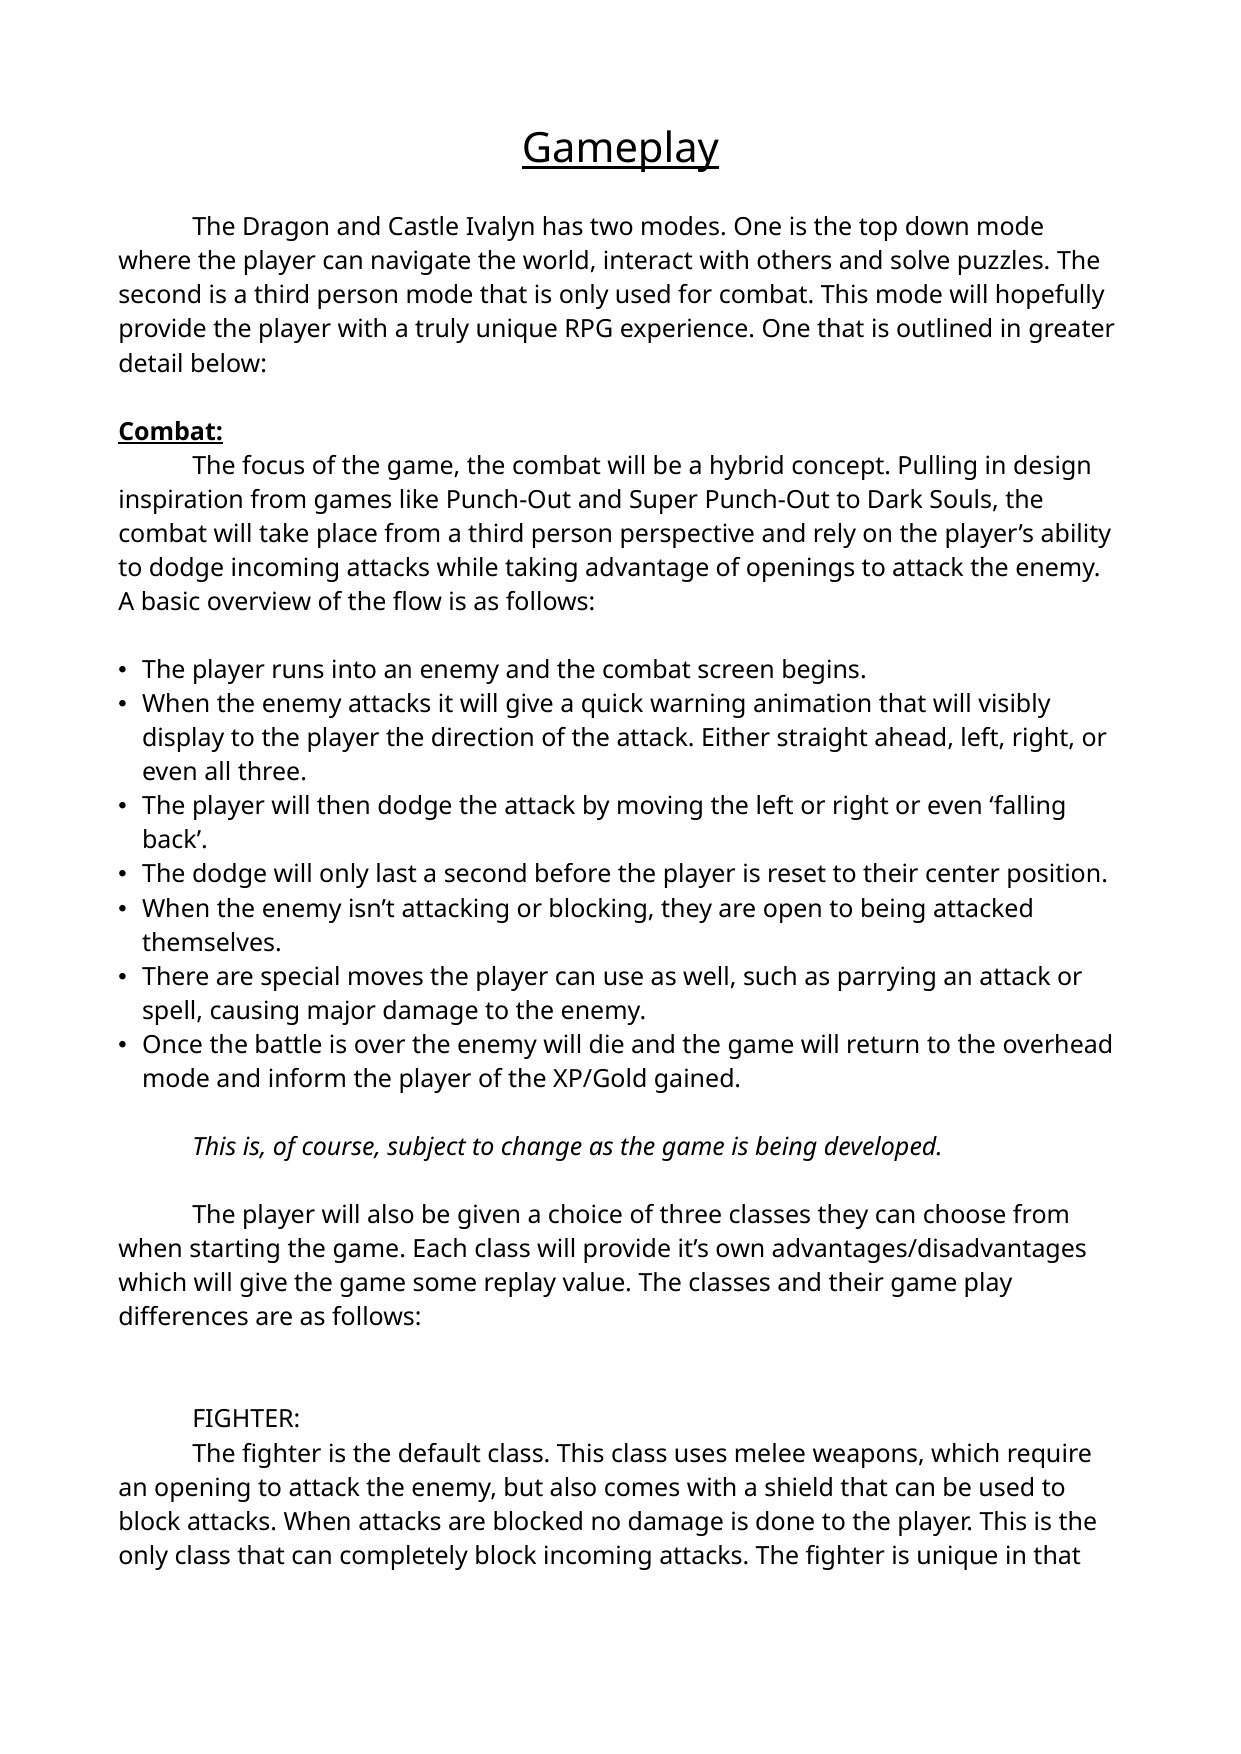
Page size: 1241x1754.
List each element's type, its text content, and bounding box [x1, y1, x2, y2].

list When the enemy isn’t attacking or blocking, they are open to being attacked themselves. [118, 890, 1122, 958]
text The fighter is the default class. This class uses melee weapons, which require an opening to attack the enemy, but also comes with a shield that can be used to block attacks. When attacks are blocked no damage is done to the player. This is the only class that can completely block incoming attacks. The fighter is unique in that [118, 1435, 1122, 1571]
text FIGHTER: [118, 1401, 1122, 1435]
text The player will also be given a choice of three classes they can choose from when starting the game. Each class will provide it’s own advantages/disadvantages which will give the game some replay value. The classes and their game play differences are as follows: [118, 1197, 1122, 1333]
text This is, of course, subject to change as the game is being developed. [118, 1129, 1122, 1163]
text The focus of the game, the combat will be a hybrid concept. Pulling in design inspiration from games like Punch-Out and Super Punch-Out to Dark Souls, the combat will take place from a third person perspective and rely on the player’s ability to dodge incoming attacks while taking advantage of openings to attack the enemy. A basic overview of the flow is as follows: [118, 447, 1122, 618]
list There are special moves the player can use as well, such as parrying an attack or spell, causing major damage to the enemy. [118, 958, 1122, 1026]
list When the enemy attacks it will give a quick warning animation that will visibly display to the player the direction of the attack. Either straight ahead, left, right, or even all three. [118, 686, 1122, 788]
text Gameplay [118, 118, 1122, 175]
list The player runs into an enemy and the combat screen begins. [118, 652, 1122, 686]
list Once the battle is over the enemy will die and the game will return to the overhead mode and inform the player of the XP/Gold gained. [118, 1026, 1122, 1094]
text Combat: [118, 413, 1122, 447]
list The player will then dodge the attack by moving the left or right or even ‘falling back’. [118, 788, 1122, 856]
text The Dragon and Castle Ivalyn has two modes. One is the top down mode where the player can navigate the world, interact with others and solve puzzles. The second is a third person mode that is only used for combat. This mode will hopefully provide the player with a truly unique RPG experience. One that is outlined in greater detail below: [118, 209, 1122, 379]
list The dodge will only last a second before the player is reset to their center position. [118, 856, 1122, 890]
